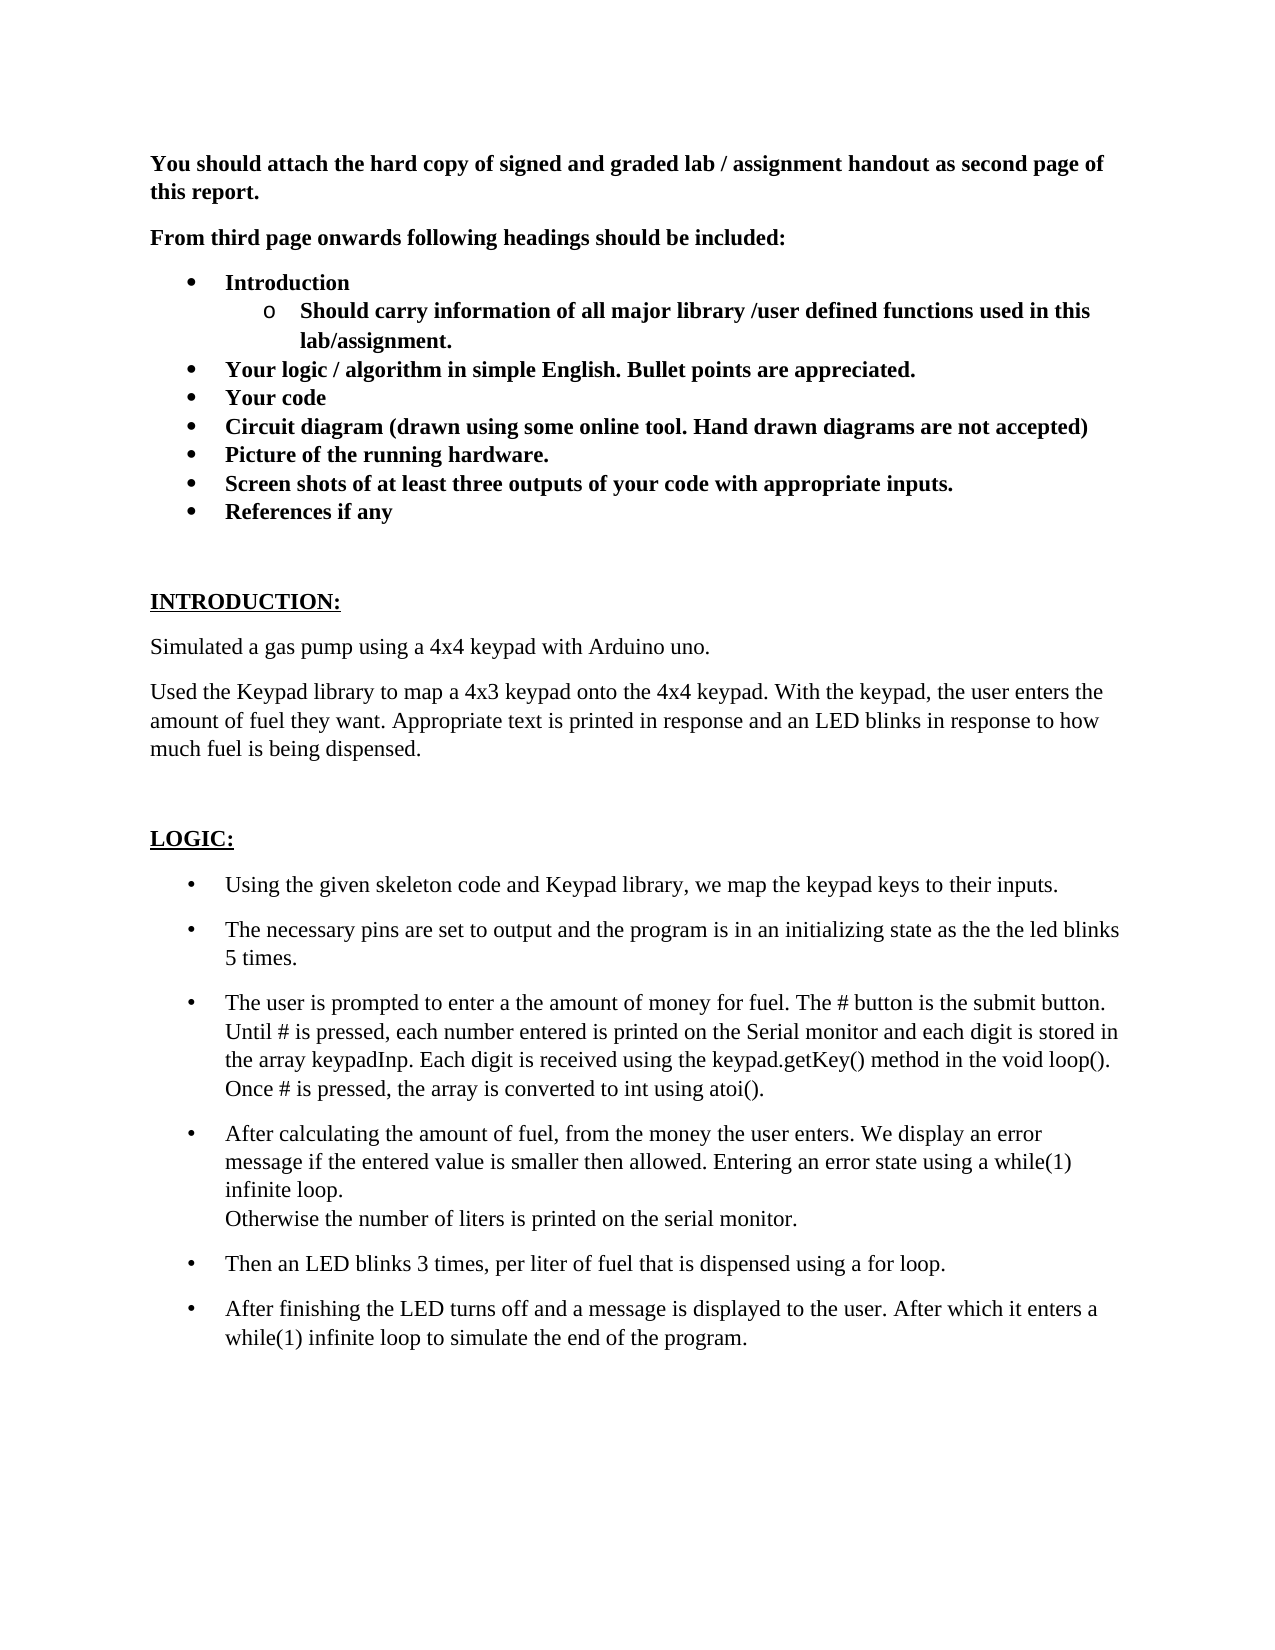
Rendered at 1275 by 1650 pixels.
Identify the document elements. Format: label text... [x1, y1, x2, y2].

text INTRODUCTION: [150, 588, 1125, 614]
list The necessary pins are set to output and the program is in an initializing state as the the led blinks 5 times. [187, 916, 1125, 971]
list After calculating the amount of fuel, from the money the user enters. We display an error message if the entered value is smaller then allowed. Entering an error state using a while(1) infinite loop. Otherwise the number of liters is printed on the serial monitor. [187, 1120, 1125, 1231]
text Simulated a gas pump using a 4x4 keypad with Arduino uno. [150, 633, 1125, 660]
list Introduction [187, 269, 1125, 295]
text From third page onwards following headings should be included: [150, 223, 1125, 250]
list Should carry information of all major library /user defined functions used in this lab/assignment. [262, 297, 1125, 354]
list The user is prompted to enter a the amount of money for fuel. The # button is the submit button. Until # is pressed, each number entered is printed on the Serial monitor and each digit is stored in the array keypadInp. Each digit is received using the keypad.getKey() method in the void loop(). Once # is pressed, the array is converted to int using atoi(). [187, 989, 1125, 1101]
list After finishing the LED turns off and a message is displayed to the user. After which it enters a while(1) infinite loop to simulate the end of the program. [187, 1295, 1125, 1350]
list Picture of the running hardware. [187, 441, 1125, 467]
text Used the Keypad library to map a 4x3 keypad onto the 4x4 keypad. With the keypad, the user enters the amount of fuel they want. Appropriate text is printed in response and an LED blinks in response to how much fuel is being dispensed. [150, 678, 1125, 762]
text LOGIC: [150, 826, 1125, 852]
list Circuit diagram (drawn using some online tool. Hand drawn diagrams are not accepted) [187, 413, 1125, 439]
text You should attach the hard copy of signed and graded lab / assignment handout as second page of this report. [150, 150, 1125, 205]
list References if any [187, 498, 1125, 524]
list Screen shots of at least three outputs of your code with appropriate inputs. [187, 469, 1125, 496]
list Your logic / algorithm in simple English. Bullet points are appreciated. [187, 356, 1125, 382]
list Using the given skeleton code and Keypad library, we map the keypad keys to their inputs. [187, 871, 1125, 897]
list Then an LED blinks 3 times, per liter of fuel that is dispensed using a for loop. [187, 1250, 1125, 1276]
list Your code [187, 384, 1125, 411]
